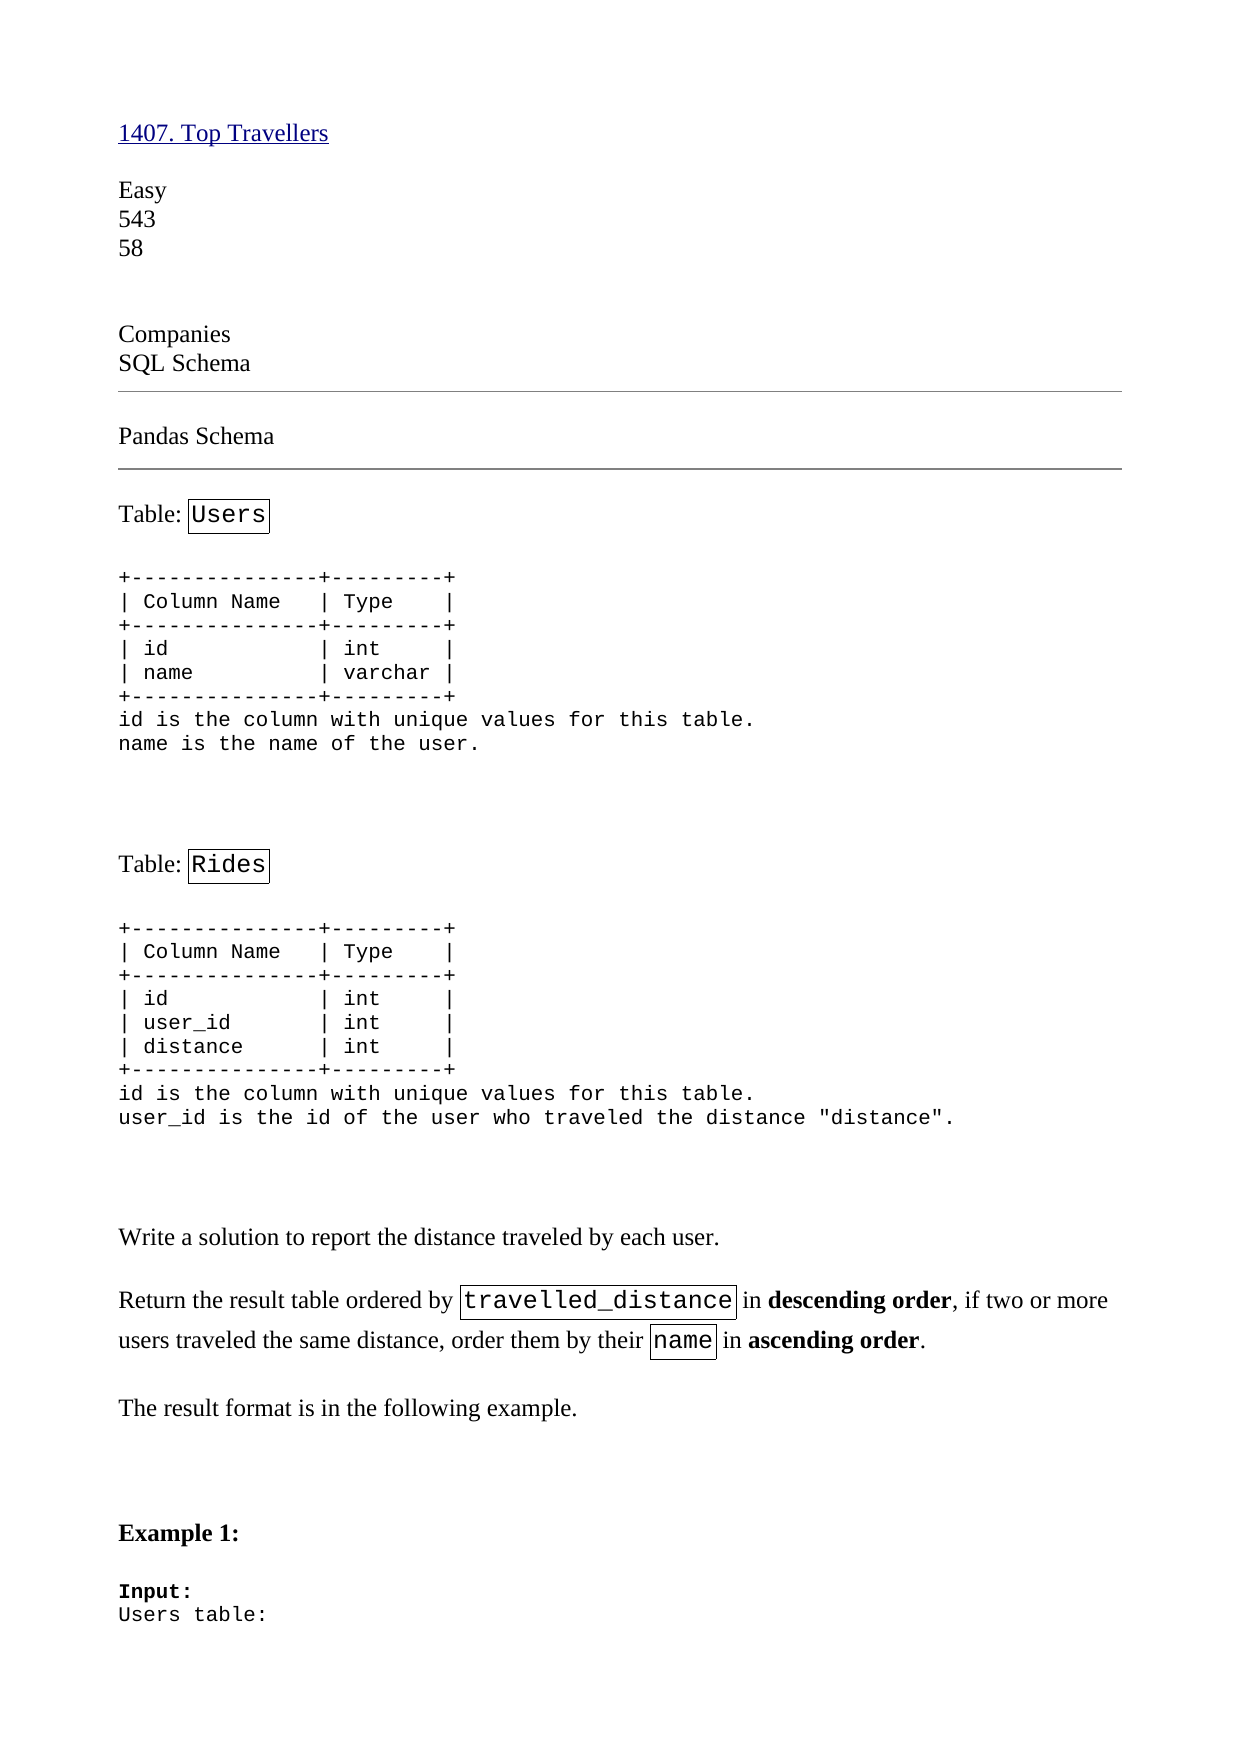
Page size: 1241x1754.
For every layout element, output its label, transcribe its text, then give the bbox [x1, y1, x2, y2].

text SQL Schema [118, 348, 1122, 377]
text +---------------+---------+ [118, 686, 1122, 709]
text Example 1: [118, 1518, 1122, 1547]
text Table: Rides [118, 848, 269, 883]
text +---------------+---------+ [118, 567, 1122, 591]
text 1407. Top Travellers [118, 118, 1122, 147]
text 543 [118, 204, 1122, 233]
text Easy [118, 176, 1122, 204]
text Write a solution to report the distance traveled by each user. [118, 1222, 1122, 1251]
text | id | int | [118, 638, 1122, 662]
text | name | varchar | [118, 662, 1122, 686]
text Return the result table ordered by travelled_distance in descending order, if two or more users traveled the same distance, order them by their name in ascending order. [118, 1285, 1122, 1359]
text | id | int | [118, 988, 1122, 1012]
text +---------------+---------+ [118, 917, 1122, 941]
text The result format is in the following example. [118, 1393, 1122, 1422]
text | user_id | int | [118, 1012, 1122, 1036]
text Companies [118, 319, 1122, 348]
text Users table: [118, 1604, 1122, 1628]
text id is the column with unique values for this table. [118, 1083, 1122, 1107]
text name is the name of the user. [118, 733, 1122, 757]
text [270, 848, 1122, 883]
text Table: Users [118, 498, 269, 533]
text +---------------+---------+ [118, 1059, 1122, 1083]
text | Column Name | Type | [118, 591, 1122, 615]
text +---------------+---------+ [118, 965, 1122, 988]
text user_id is the id of the user who traveled the distance "distance". [118, 1107, 1122, 1130]
text Input: [118, 1581, 1122, 1604]
text 58 [118, 233, 1122, 262]
text [270, 498, 1122, 533]
text Pandas Schema [118, 421, 1122, 450]
text | Column Name | Type | [118, 941, 1122, 965]
text id is the column with unique values for this table. [118, 709, 1122, 733]
text | distance | int | [118, 1036, 1122, 1059]
text +---------------+---------+ [118, 615, 1122, 638]
